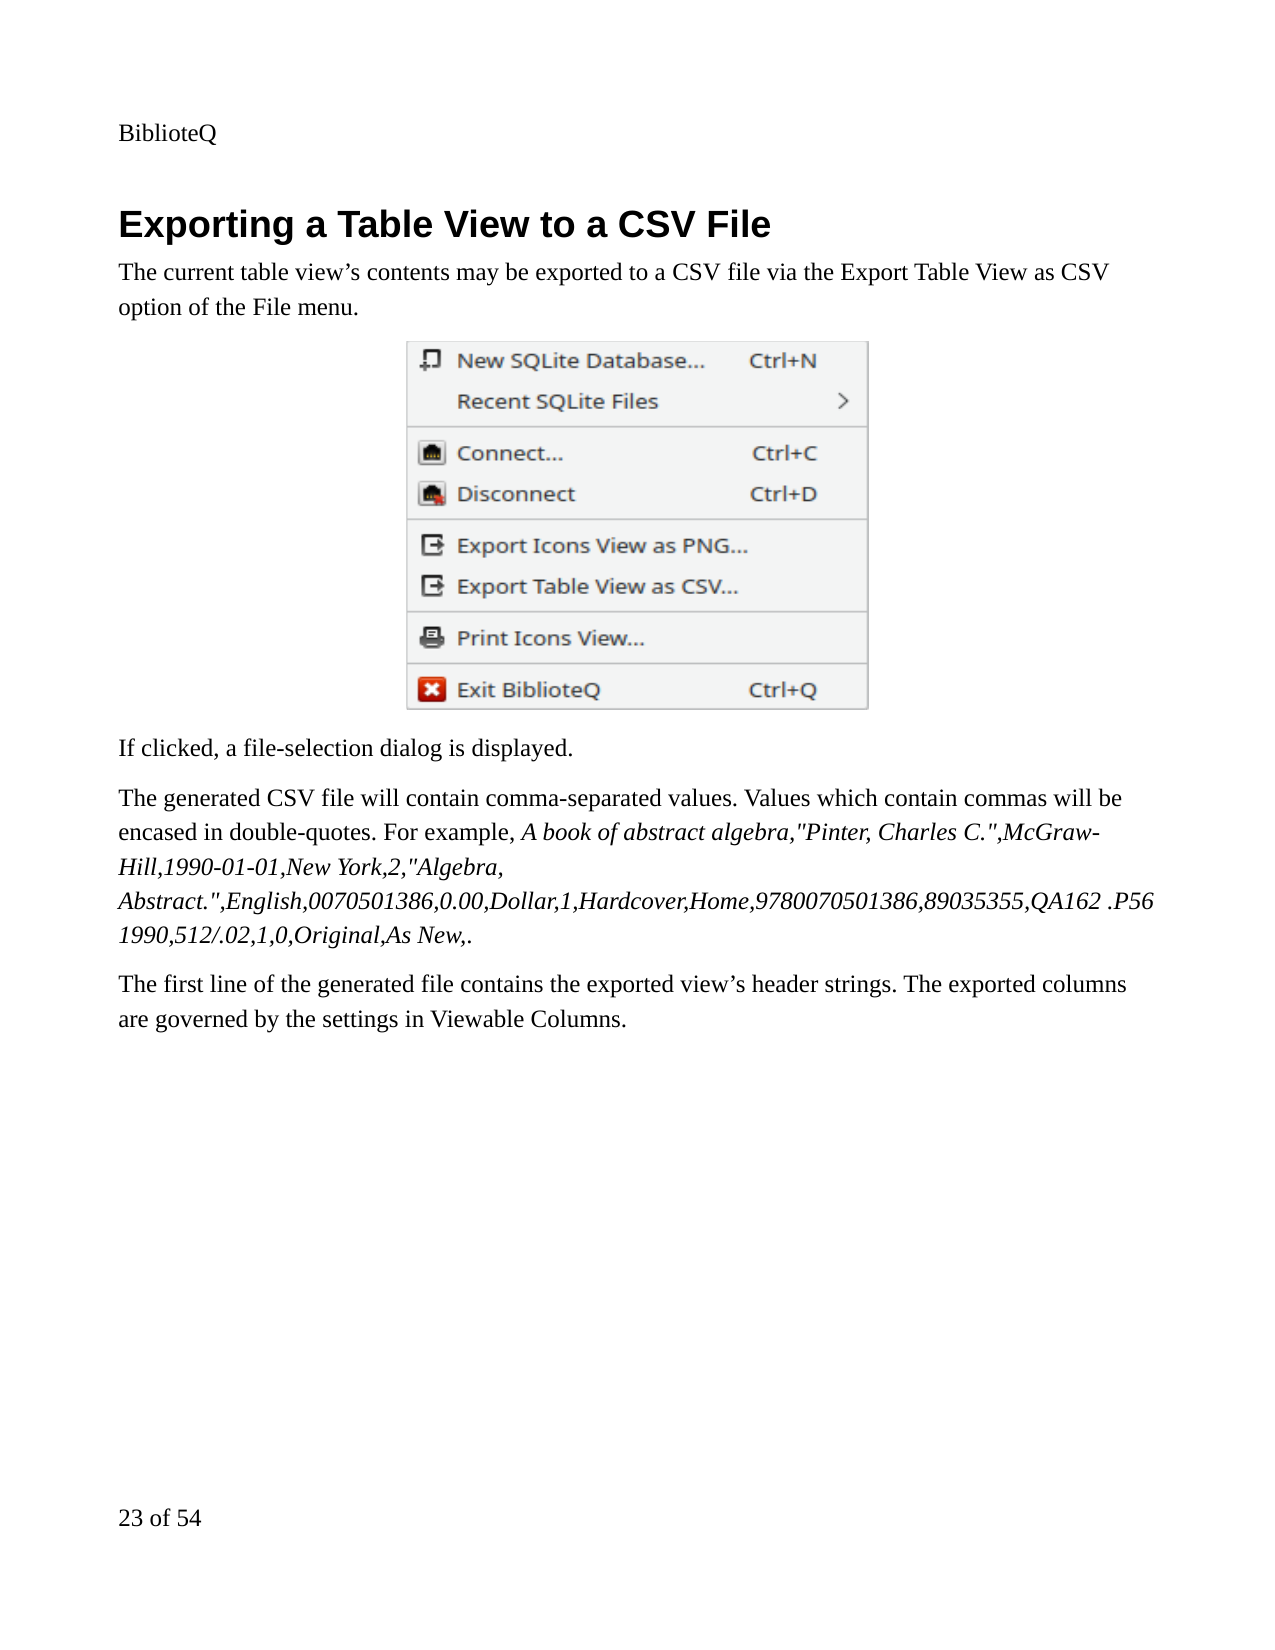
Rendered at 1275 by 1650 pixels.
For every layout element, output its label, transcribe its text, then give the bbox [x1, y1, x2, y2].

text The current table view’s contents may be exported to a CSV file via the Export Table View as CSV option of the File menu. [118, 257, 1157, 321]
picture [406, 341, 869, 710]
text If clicked, a file-selection dialog is displayed. [118, 733, 1157, 762]
text The generated CSV file will contain comma-separated values. Values which contain commas will be encased in double-quotes. For example, A book of abstract algebra,"Pinter, Charles C.",McGraw-Hill,1990-01-01,New York,2,"Algebra, Abstract.",English,0070501386,0.00,Dollar,1,Hardcover,Home,9780070501386,89035355,QA162 .P56 1990,512/.02,1,0,Original,As New,. [118, 783, 1157, 949]
subtitle Exporting a Table View to a CSV File [118, 201, 1157, 245]
text The first line of the generated file contains the exported view’s header strings. The exported columns are governed by the settings in Viewable Columns. [118, 969, 1157, 1033]
